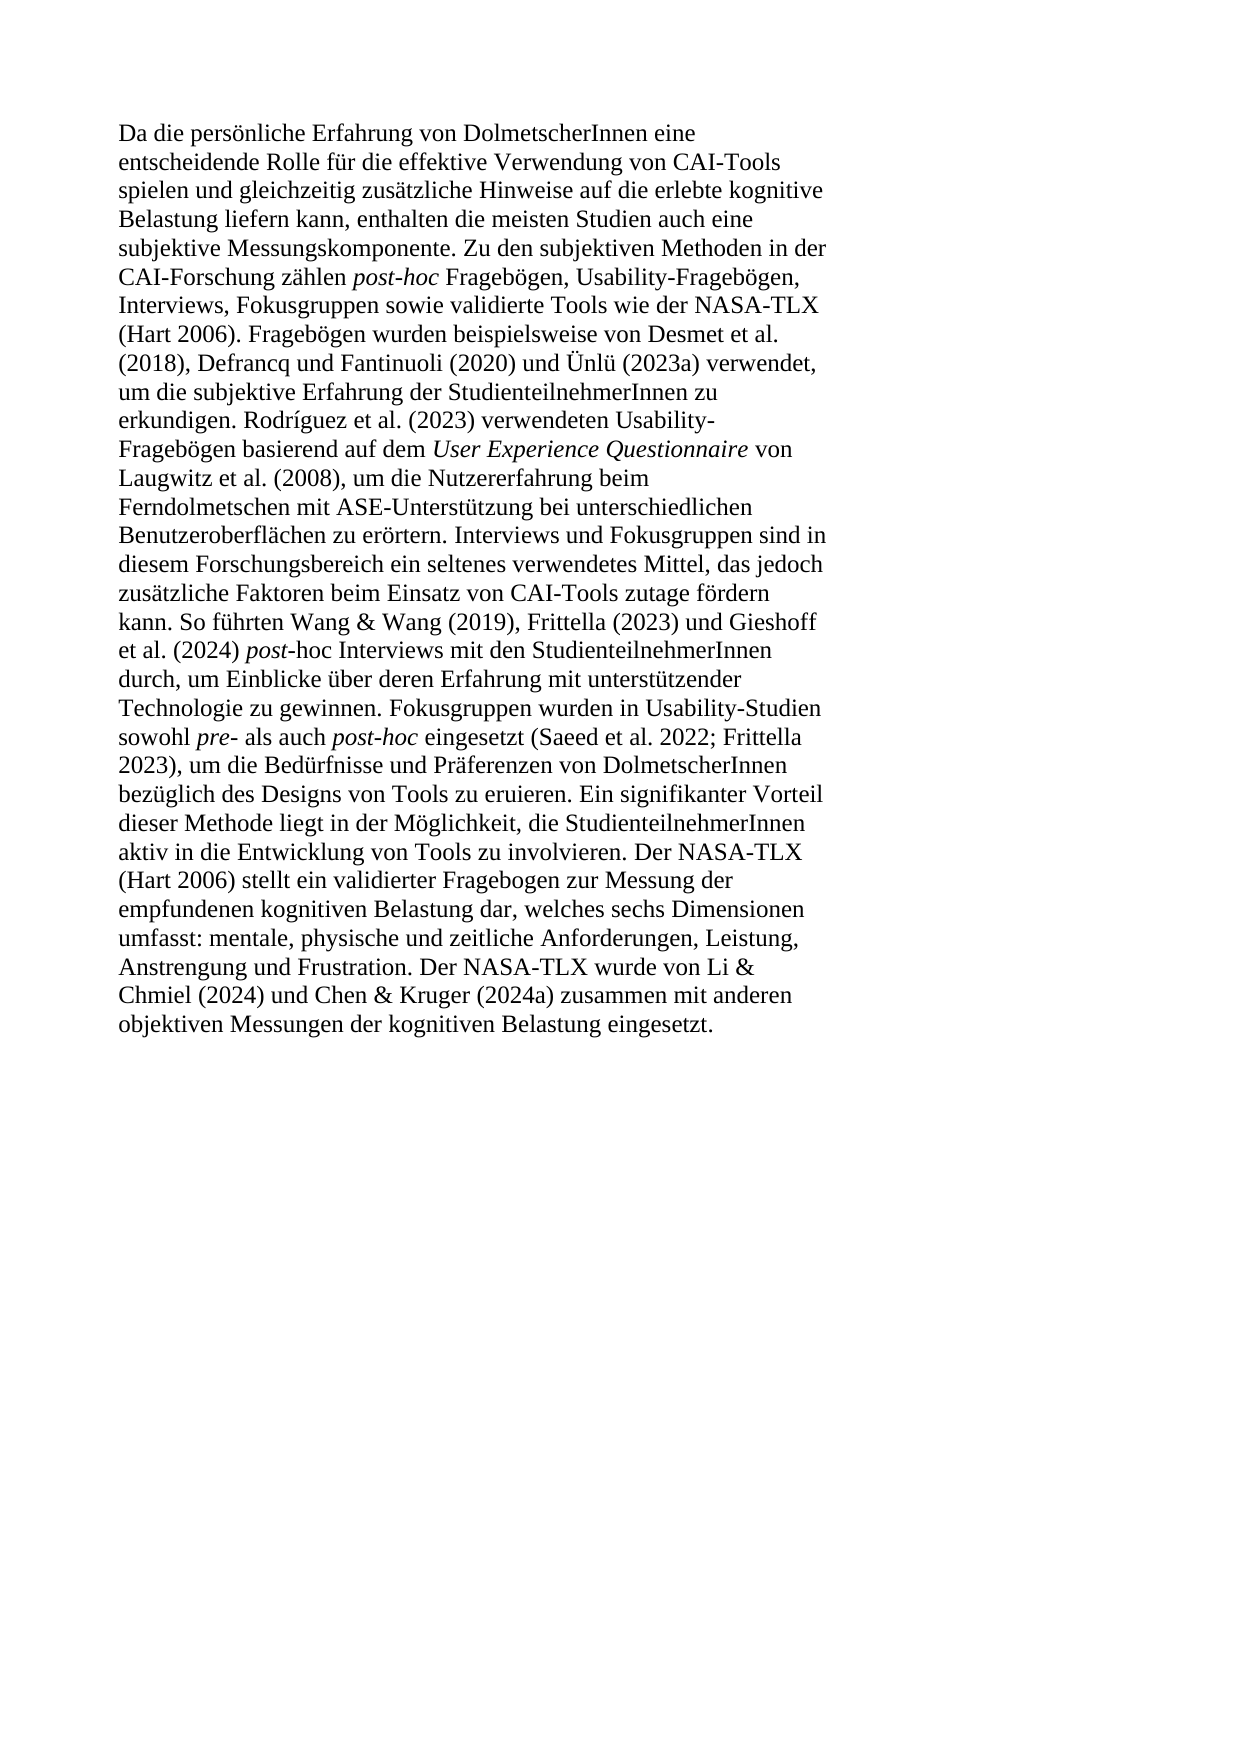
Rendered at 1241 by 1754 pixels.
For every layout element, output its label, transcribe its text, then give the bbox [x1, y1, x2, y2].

text Da die persönliche Erfahrung von DolmetscherInnen eine entscheidende Rolle für die effektive Verwendung von CAI-Tools spielen und gleichzeitig zusätzliche Hinweise auf die erlebte kognitive Belastung liefern kann, enthalten die meisten Studien auch eine subjektive Messungskomponente. Zu den subjektiven Methoden in der CAI-Forschung zählen post-hoc Fragebögen, Usability-Fragebögen, Interviews, Fokusgruppen sowie validierte Tools wie der NASA-TLX (Hart 2006). Fragebögen wurden beispielsweise von Desmet et al. (2018), Defrancq und Fantinuoli (2020) und Ünlü (2023a) verwendet, um die subjektive Erfahrung der StudienteilnehmerInnen zu erkundigen. Rodríguez et al. (2023) verwendeten Usability-Fragebögen basierend auf dem User Experience Questionnaire von Laugwitz et al. (2008), um die Nutzererfahrung beim Ferndolmetschen mit ASE-Unterstützung bei unterschiedlichen Benutzeroberflächen zu erörtern. Interviews und Fokusgruppen sind in diesem Forschungsbereich ein seltenes verwendetes Mittel, das jedoch zusätzliche Faktoren beim Einsatz von CAI-Tools zutage fördern kann. So führten Wang & Wang (2019), Frittella (2023) und Gieshoff et al. (2024) post-hoc Interviews mit den StudienteilnehmerInnen durch, um Einblicke über deren Erfahrung mit unterstützender Technologie zu gewinnen. Fokusgruppen wurden in Usability-Studien sowohl pre- als auch post-hoc eingesetzt (Saeed et al. 2022; Frittella 2023), um die Bedürfnisse und Präferenzen von DolmetscherInnen bezüglich des Designs von Tools zu eruieren. Ein signifikanter Vorteil dieser Methode liegt in der Möglichkeit, die StudienteilnehmerInnen aktiv in die Entwicklung von Tools zu involvieren. Der NASA-TLX (Hart 2006) stellt ein validierter Fragebogen zur Messung der empfundenen kognitiven Belastung dar, welches sechs Dimensionen umfasst: mentale, physische und zeitliche Anforderungen, Leistung, Anstrengung und Frustration. Der NASA-TLX wurde von Li & Chmiel (2024) und Chen & Kruger (2024a) zusammen mit anderen objektiven Messungen der kognitiven Belastung eingesetzt. [118, 118, 827, 1038]
